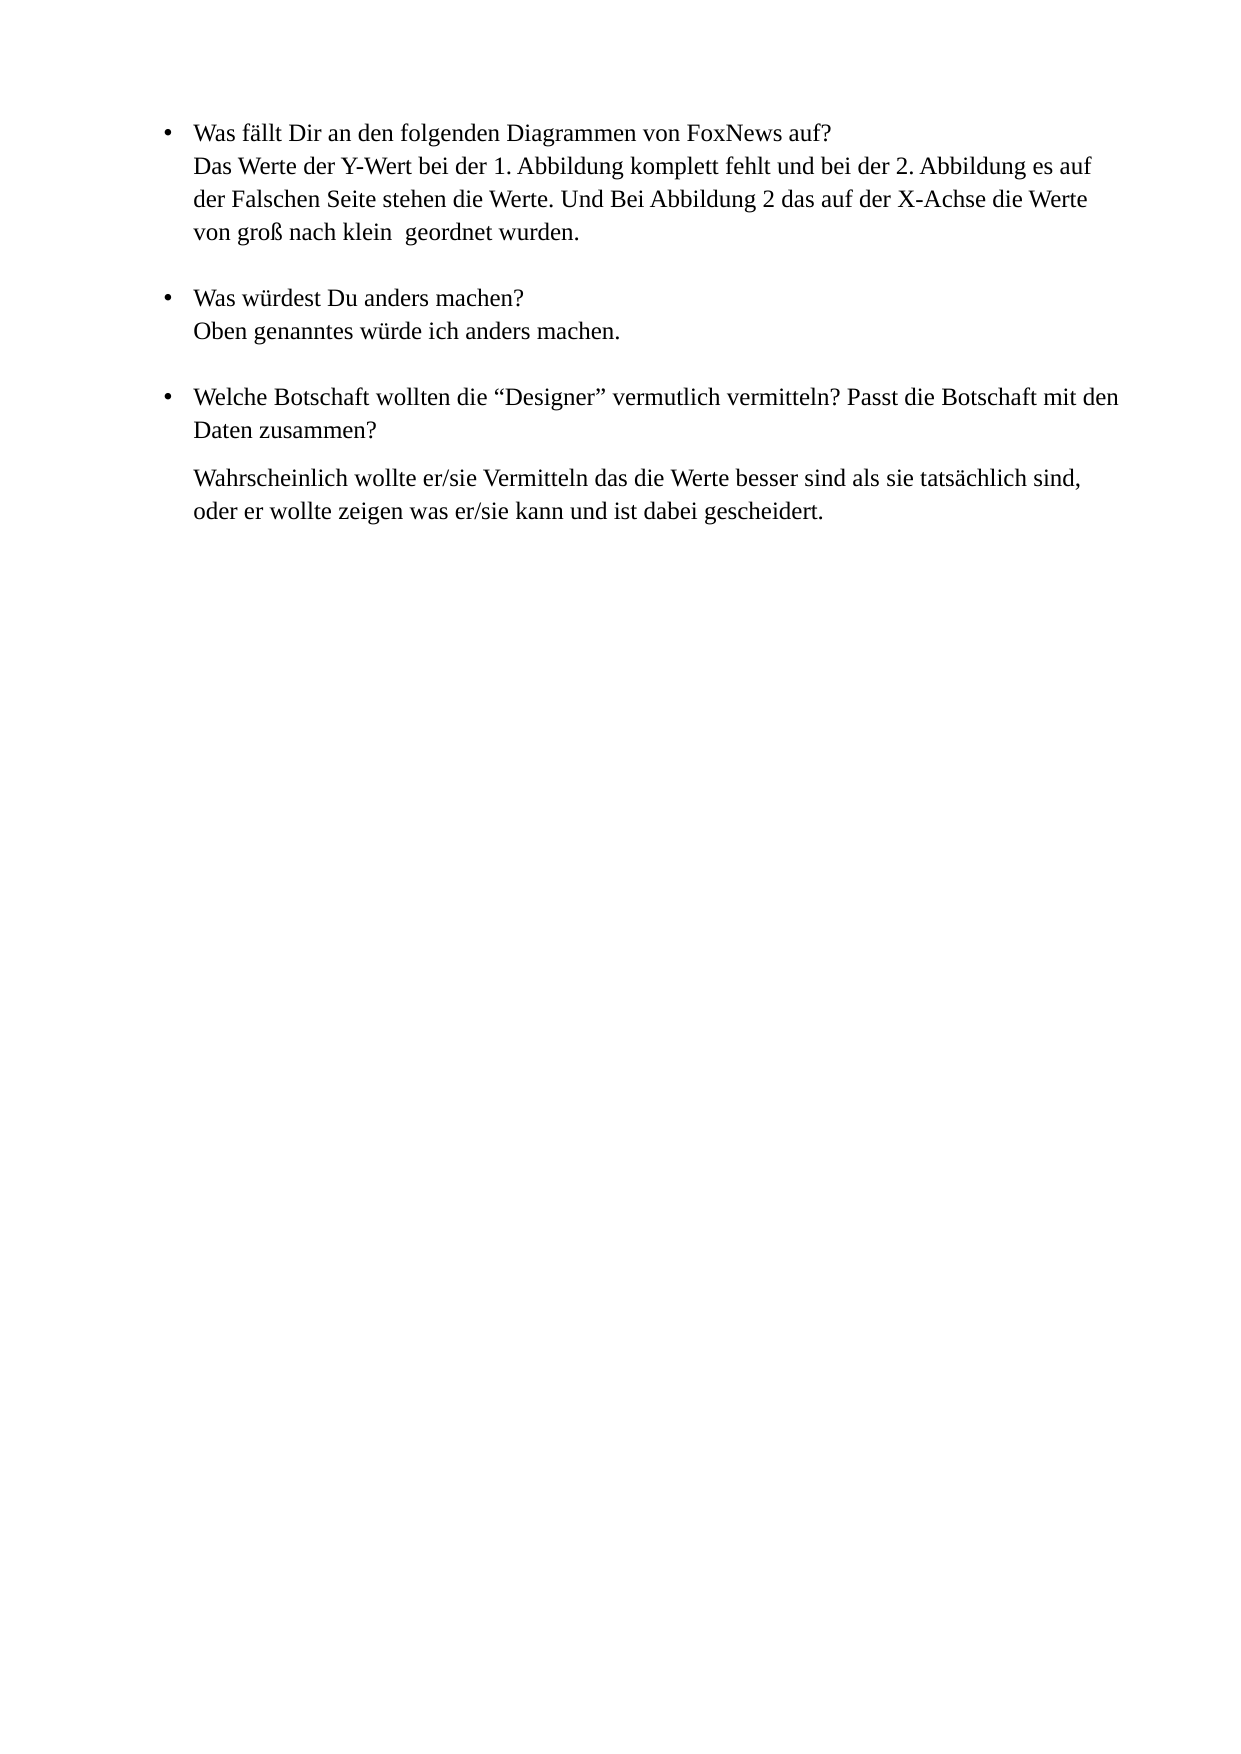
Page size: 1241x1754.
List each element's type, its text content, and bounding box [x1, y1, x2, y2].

list Das Werte der Y-Wert bei der 1. Abbildung komplett fehlt und bei der 2. Abbildung es auf der Falschen Seite stehen die Werte. Und Bei Abbildung 2 das auf der X-Achse die Werte von groß nach klein geordnet wurden. [164, 151, 1122, 246]
list Oben genanntes würde ich anders machen. [164, 316, 1122, 345]
list Welche Botschaft wollten die “Designer” vermutlich vermitteln? Passt die Botschaft mit den Daten zusammen? [164, 382, 1122, 444]
list Wahrscheinlich wollte er/sie Vermitteln das die Werte besser sind als sie tatsächlich sind, oder er wollte zeigen was er/sie kann und ist dabei gescheidert. [164, 463, 1122, 525]
list Was würdest Du anders machen? [164, 283, 1122, 312]
list Was fällt Dir an den folgenden Diagrammen von FoxNews auf? [164, 118, 1122, 147]
